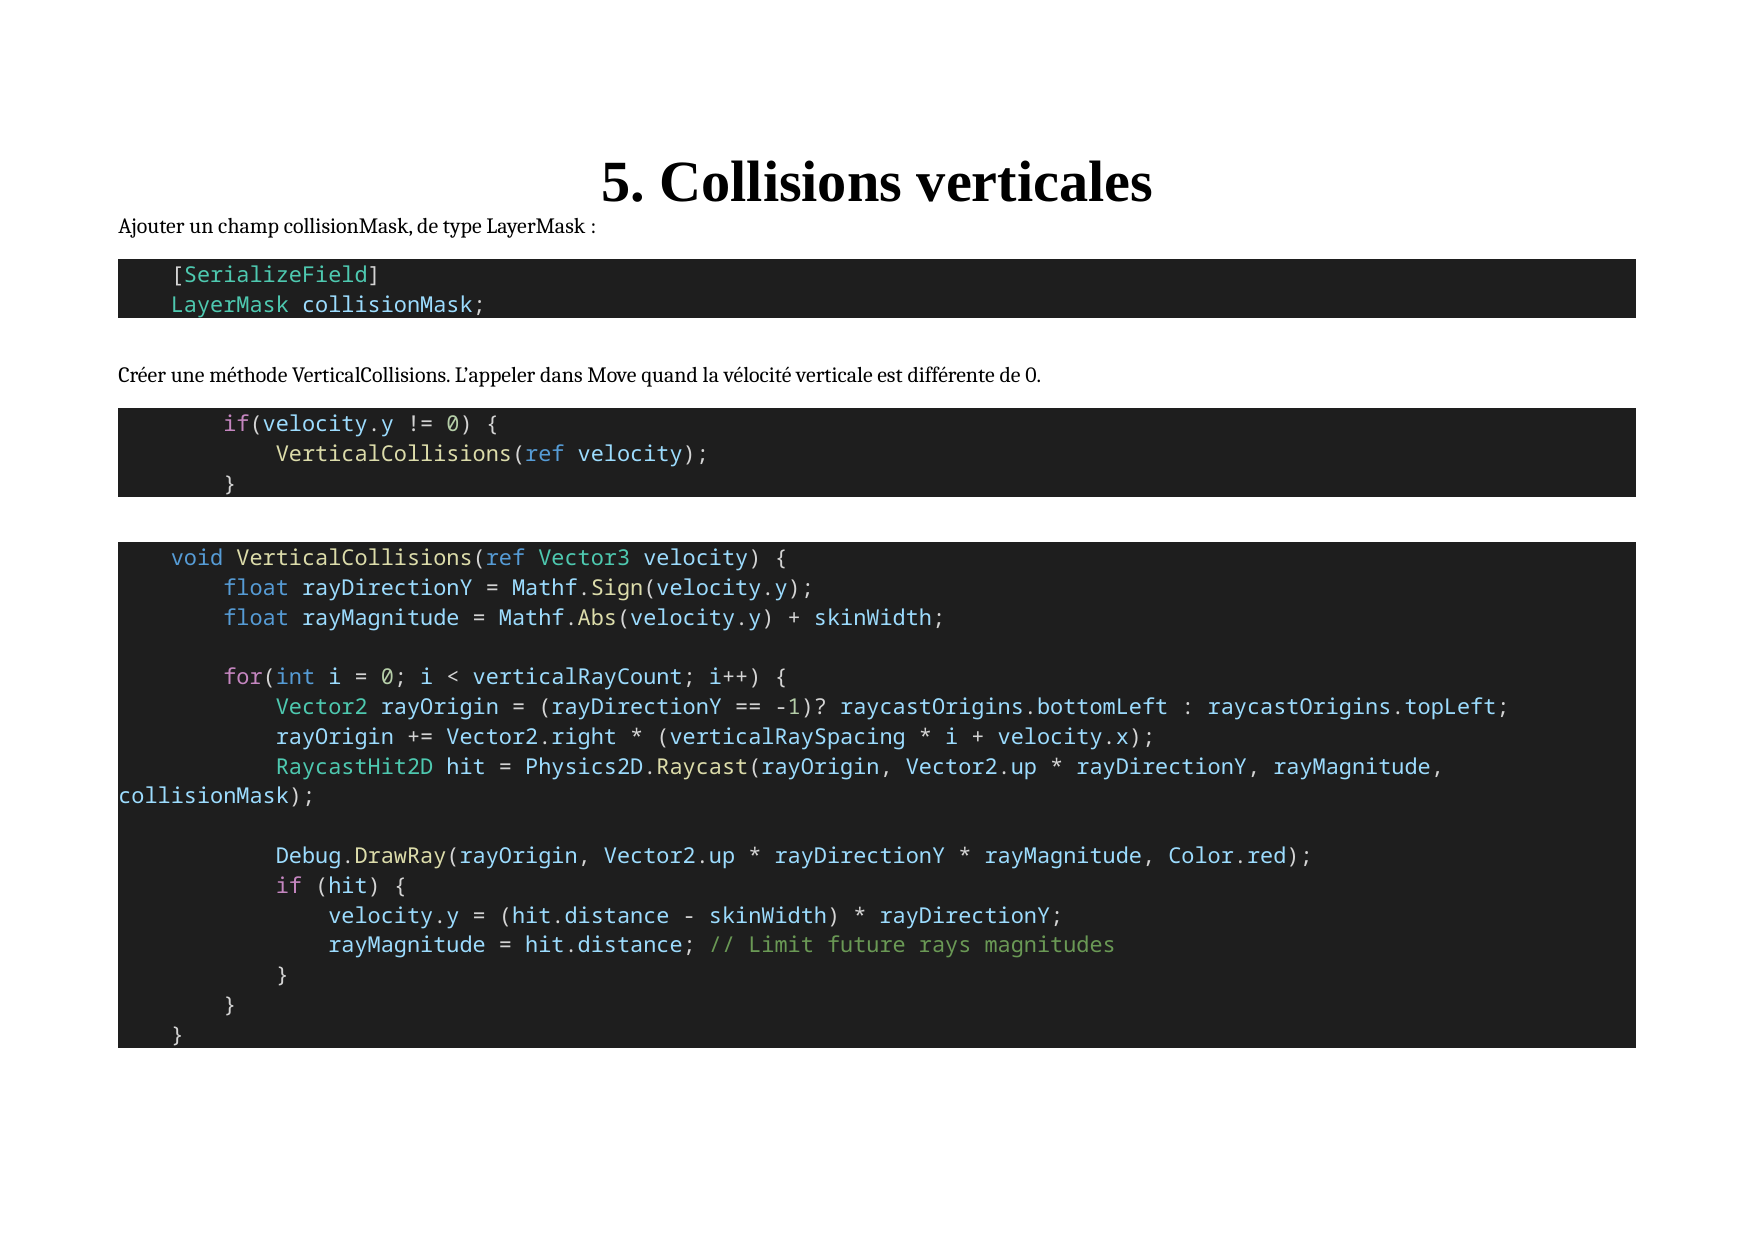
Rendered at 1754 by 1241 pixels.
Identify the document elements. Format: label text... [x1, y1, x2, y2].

text rayOrigin += Vector2.right * (verticalRaySpacing * i + velocity.x); [118, 721, 1636, 751]
text [SerializeField] [118, 259, 1636, 288]
text if(velocity.y != 0) { [118, 408, 1636, 438]
text for(int i = 0; i < verticalRayCount; i++) { [118, 661, 1636, 691]
text void VerticalCollisions(ref Vector3 velocity) { [118, 542, 1636, 572]
text Debug.DrawRay(rayOrigin, Vector2.up * rayDirectionY * rayMagnitude, Color.red); [118, 840, 1636, 870]
text Ajouter un champ collisionMask, de type LayerMask : [118, 214, 1636, 239]
text RaycastHit2D hit = Physics2D.Raycast(rayOrigin, Vector2.up * rayDirectionY, rayMagnitude, collisionMask); [118, 751, 1636, 810]
text velocity.y = (hit.distance - skinWidth) * rayDirectionY; [118, 899, 1636, 929]
text } [118, 959, 1636, 989]
subtitle 5. Collisions verticales [118, 147, 1636, 214]
text } [118, 1019, 1636, 1048]
text if (hit) { [118, 870, 1636, 899]
text float rayMagnitude = Mathf.Abs(velocity.y) + skinWidth; [118, 602, 1636, 631]
text VerticalCollisions(ref velocity); [118, 438, 1636, 467]
text float rayDirectionY = Mathf.Sign(velocity.y); [118, 572, 1636, 602]
text } [118, 989, 1636, 1019]
text } [118, 467, 1636, 497]
text Vector2 rayOrigin = (rayDirectionY == -1)? raycastOrigins.bottomLeft : raycastOrigins.topLeft; [118, 691, 1636, 721]
text Créer une méthode VerticalCollisions. L’appeler dans Move quand la vélocité verticale est différente de 0. [118, 363, 1636, 388]
text rayMagnitude = hit.distance; // Limit future rays magnitudes [118, 929, 1636, 959]
text LayerMask collisionMask; [118, 288, 1636, 318]
